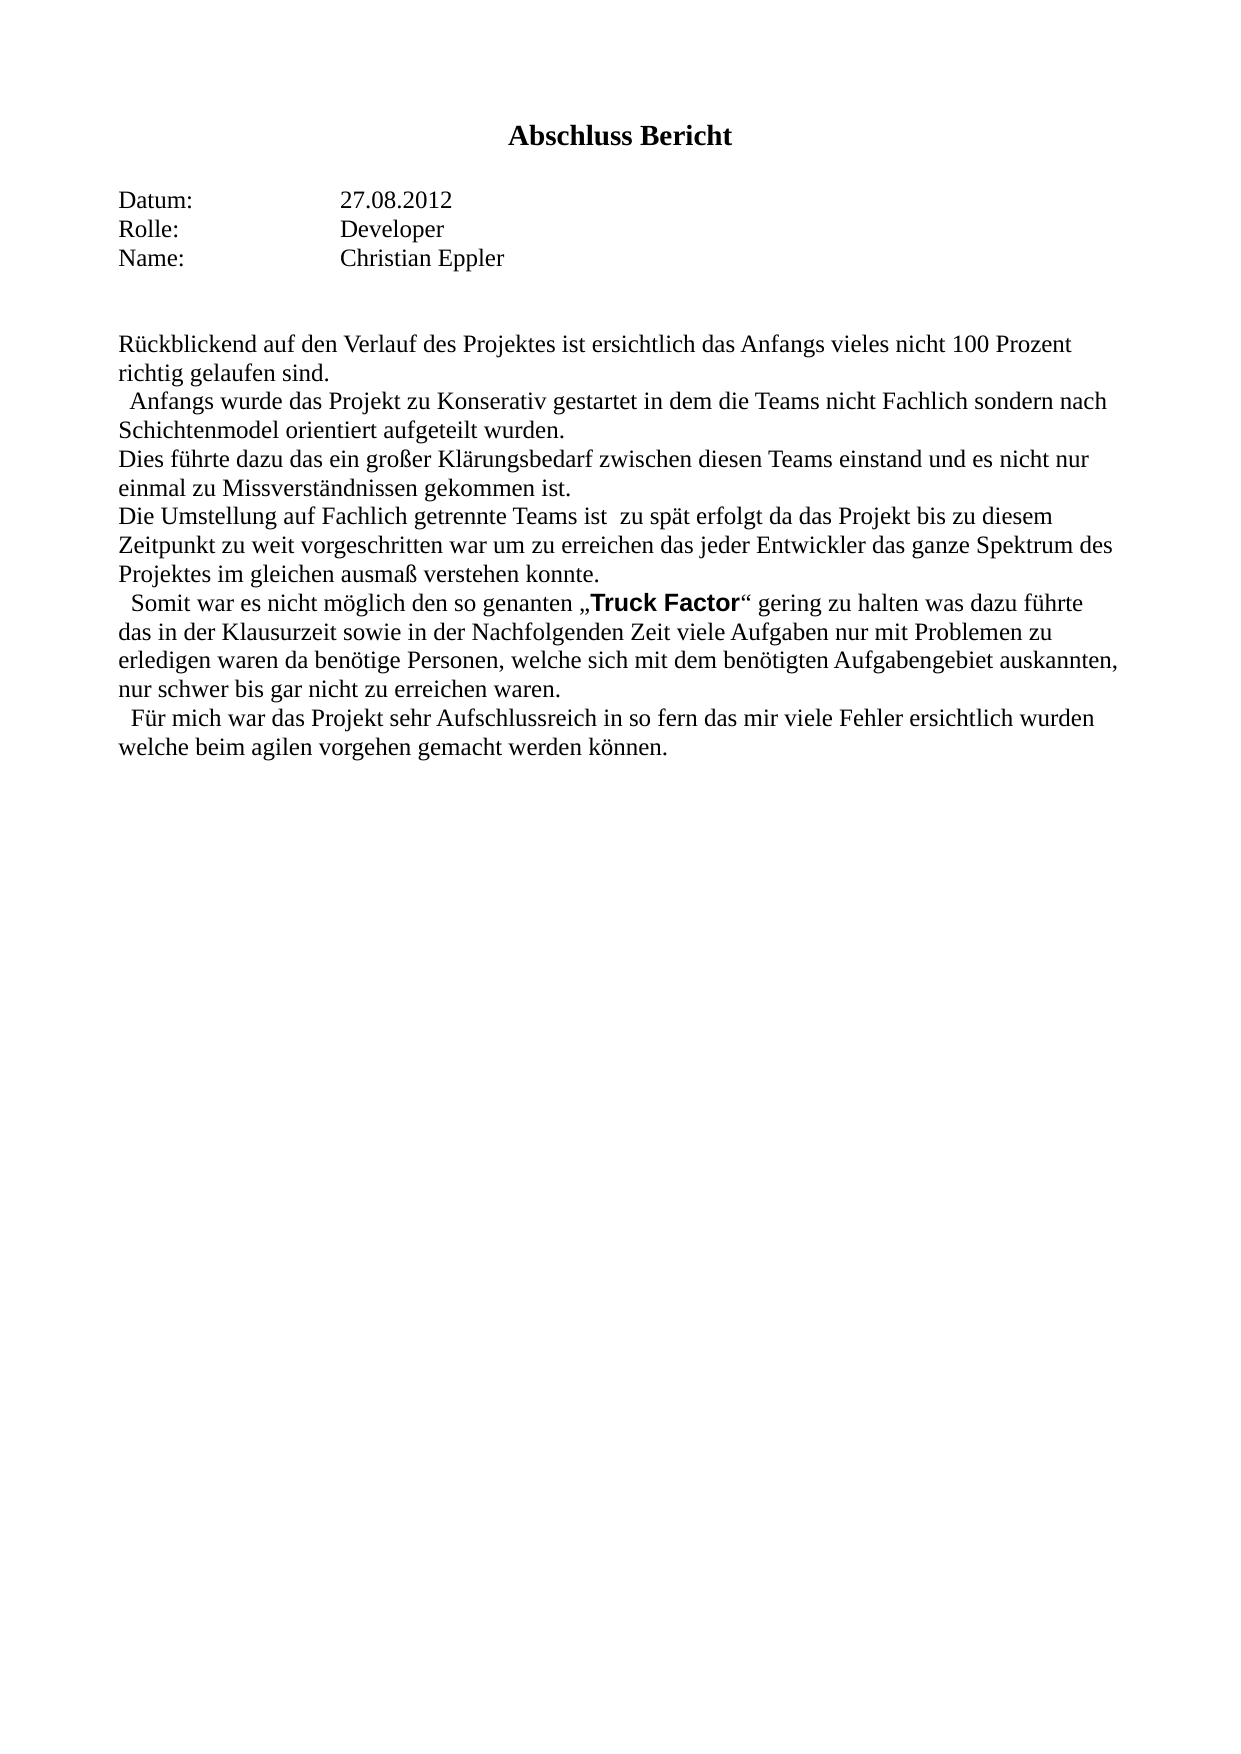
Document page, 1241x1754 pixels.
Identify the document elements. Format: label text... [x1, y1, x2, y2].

text Abschluss Bericht [118, 118, 1122, 152]
text Anfangs wurde das Projekt zu Konserativ gestartet in dem die Teams nicht Fachlich sondern nach Schichtenmodel orientiert aufgeteilt wurden. [118, 386, 1122, 444]
text Name: Christian Eppler [118, 243, 1122, 271]
text Für mich war das Projekt sehr Aufschlussreich in so fern das mir viele Fehler ersichtlich wurden welche beim agilen vorgehen gemacht werden können. [118, 703, 1122, 760]
text Datum: 27.08.2012 [118, 185, 1122, 214]
text Rückblickend auf den Verlauf des Projektes ist ersichtlich das Anfangs vieles nicht 100 Prozent richtig gelaufen sind. [118, 329, 1122, 386]
text Somit war es nicht möglich den so genanten „Truck Factor“ gering zu halten was dazu führte das in der Klausurzeit sowie in der Nachfolgenden Zeit viele Aufgaben nur mit Problemen zu erledigen waren da benötige Personen, welche sich mit dem benötigten Aufgabengebiet auskannten, nur schwer bis gar nicht zu erreichen waren. [118, 588, 1122, 703]
text Dies führte dazu das ein großer Klärungsbedarf zwischen diesen Teams einstand und es nicht nur einmal zu Missverständnissen gekommen ist. [118, 444, 1122, 501]
text Rolle: Developer [118, 214, 1122, 243]
text Die Umstellung auf Fachlich getrennte Teams ist zu spät erfolgt da das Projekt bis zu diesem Zeitpunkt zu weit vorgeschritten war um zu erreichen das jeder Entwickler das ganze Spektrum des Projektes im gleichen ausmaß verstehen konnte. [118, 501, 1122, 588]
